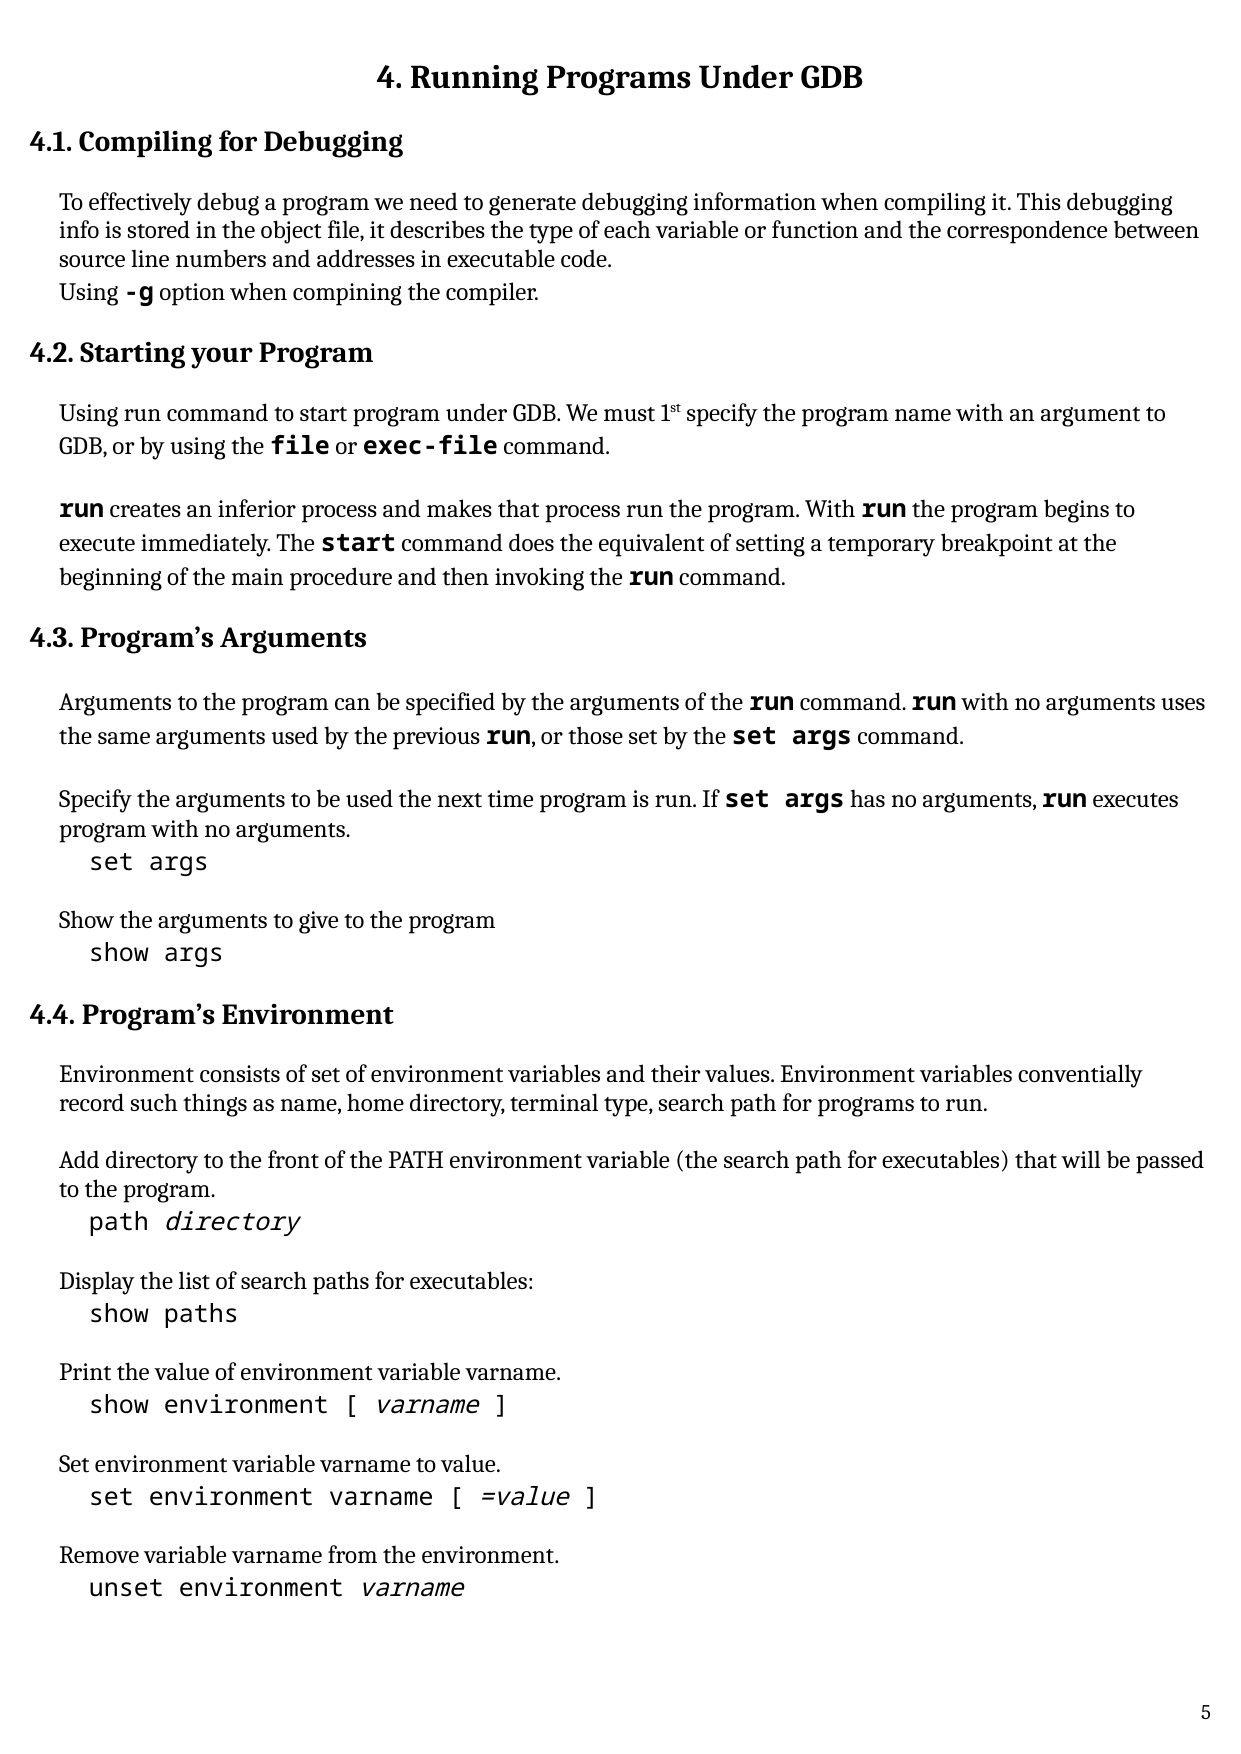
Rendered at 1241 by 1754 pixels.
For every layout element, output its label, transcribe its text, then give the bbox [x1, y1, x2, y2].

text Arguments to the program can be specified by the arguments of the run command. run with no arguments uses the same arguments used by the previous run, or those set by the set args command. [59, 684, 1211, 752]
text Remove variable varname from the environment. [59, 1541, 1211, 1570]
text show paths [88, 1295, 1211, 1329]
subtitle 4.3. Program’s Arguments [29, 621, 1211, 655]
text show environment [ varname ] [88, 1387, 1211, 1421]
text Set environment variable varname to value. [59, 1450, 1211, 1478]
text Using run command to start program under GDB. We must 1st specify the program name with an argument to GDB, or by using the file or exec-file command. [59, 399, 1211, 462]
text Add directory to the front of the PATH environment variable (the search path for executables) that will be passed to the program. [59, 1146, 1211, 1204]
subtitle 4. Running Programs Under GDB [29, 58, 1211, 97]
subtitle 4.4. Program’s Environment [29, 998, 1211, 1031]
text set args [88, 843, 1211, 877]
text set environment varname [ =value ] [88, 1478, 1211, 1513]
text To effectively debug a program we need to generate debugging information when compiling it. This debugging info is stored in the object file, it describes the type of each variable or function and the correspondence between source line numbers and addresses in executable code. [59, 188, 1211, 274]
text Specify the arguments to be used the next time program is run. If set args has no arguments, run executes program with no arguments. [59, 781, 1211, 843]
text show args [88, 935, 1211, 969]
text Display the list of search paths for executables: [59, 1267, 1211, 1295]
text Print the value of environment variable varname. [59, 1358, 1211, 1387]
text run creates an inferior process and makes that process run the program. With run the program begins to execute immediately. The start command does the equivalent of setting a temporary breakpoint at the beginning of the main procedure and then invoking the run command. [59, 491, 1211, 593]
text Show the arguments to give to the program [59, 906, 1211, 935]
text path directory [88, 1204, 1211, 1238]
text Environment consists of set of environment variables and their values. Environment variables conventially record such things as name, home directory, terminal type, search path for programs to run. [59, 1060, 1211, 1118]
subtitle 4.2. Starting your Program [29, 337, 1211, 370]
text Using -g option when compining the compiler. [59, 274, 1211, 308]
text unset environment varname [88, 1570, 1211, 1604]
subtitle 4.1. Compiling for Debugging [29, 125, 1211, 159]
